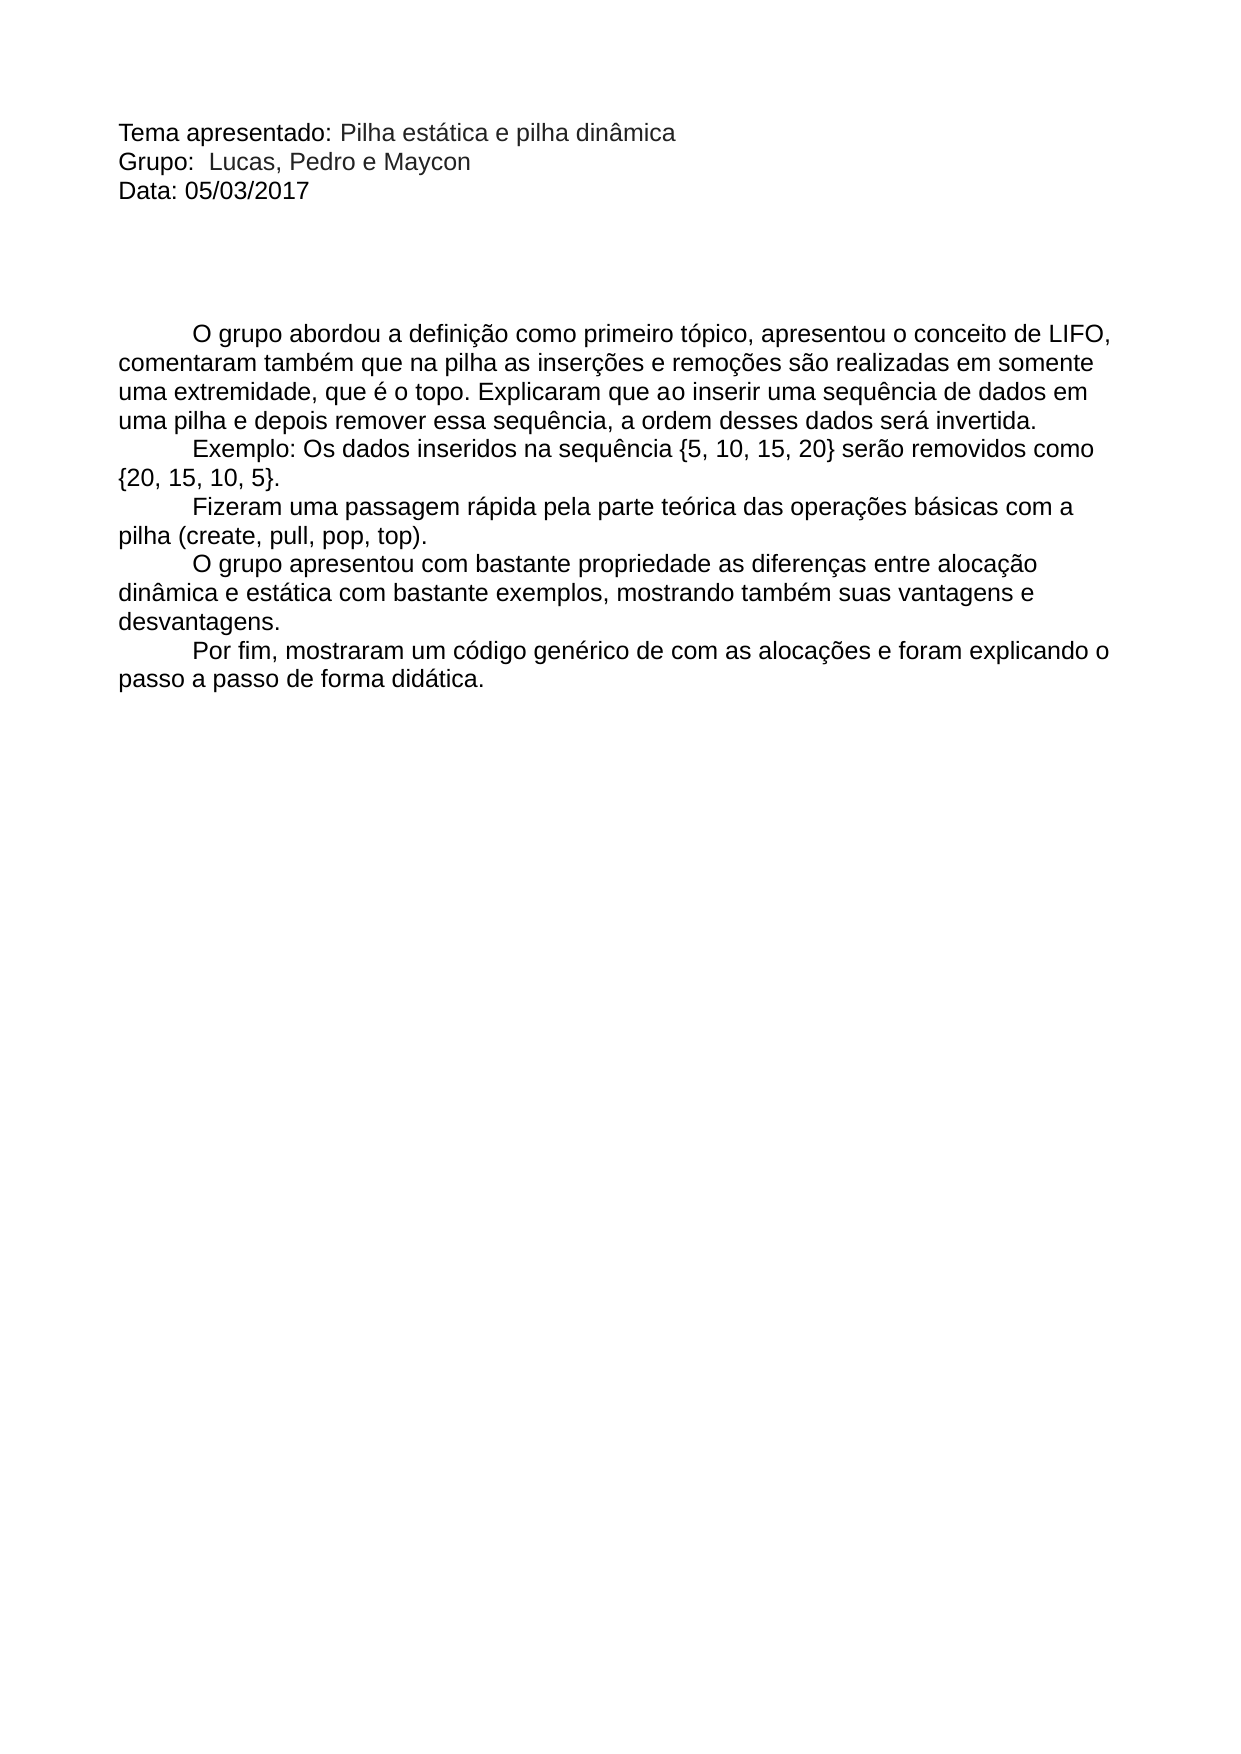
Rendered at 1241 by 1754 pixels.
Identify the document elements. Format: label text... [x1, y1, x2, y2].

text Data: 05/03/2017 [118, 176, 1122, 204]
text Tema apresentado: Pilha estática e pilha dinâmica [118, 118, 1122, 147]
text Por fim, mostraram um código genérico de com as alocações e foram explicando o passo a passo de forma didática. [118, 636, 1122, 693]
text Exemplo: Os dados inseridos na sequência {5, 10, 15, 20} serão removidos como {20, 15, 10, 5}. [118, 434, 1122, 492]
text Grupo: Lucas, Pedro e Maycon [118, 147, 1122, 176]
text Fizeram uma passagem rápida pela parte teórica das operações básicas com a pilha (create, pull, pop, top). [118, 492, 1122, 549]
text O grupo apresentou com bastante propriedade as diferenças entre alocação dinâmica e estática com bastante exemplos, mostrando também suas vantagens e desvantagens. [118, 549, 1122, 636]
text O grupo abordou a definição como primeiro tópico, apresentou o conceito de LIFO, comentaram também que na pilha as inserções e remoções são realizadas em somente uma extremidade, que é o topo. Explicaram que ao inserir uma sequência de dados em uma pilha e depois remover essa sequência, a ordem desses dados será invertida. [118, 319, 1122, 434]
